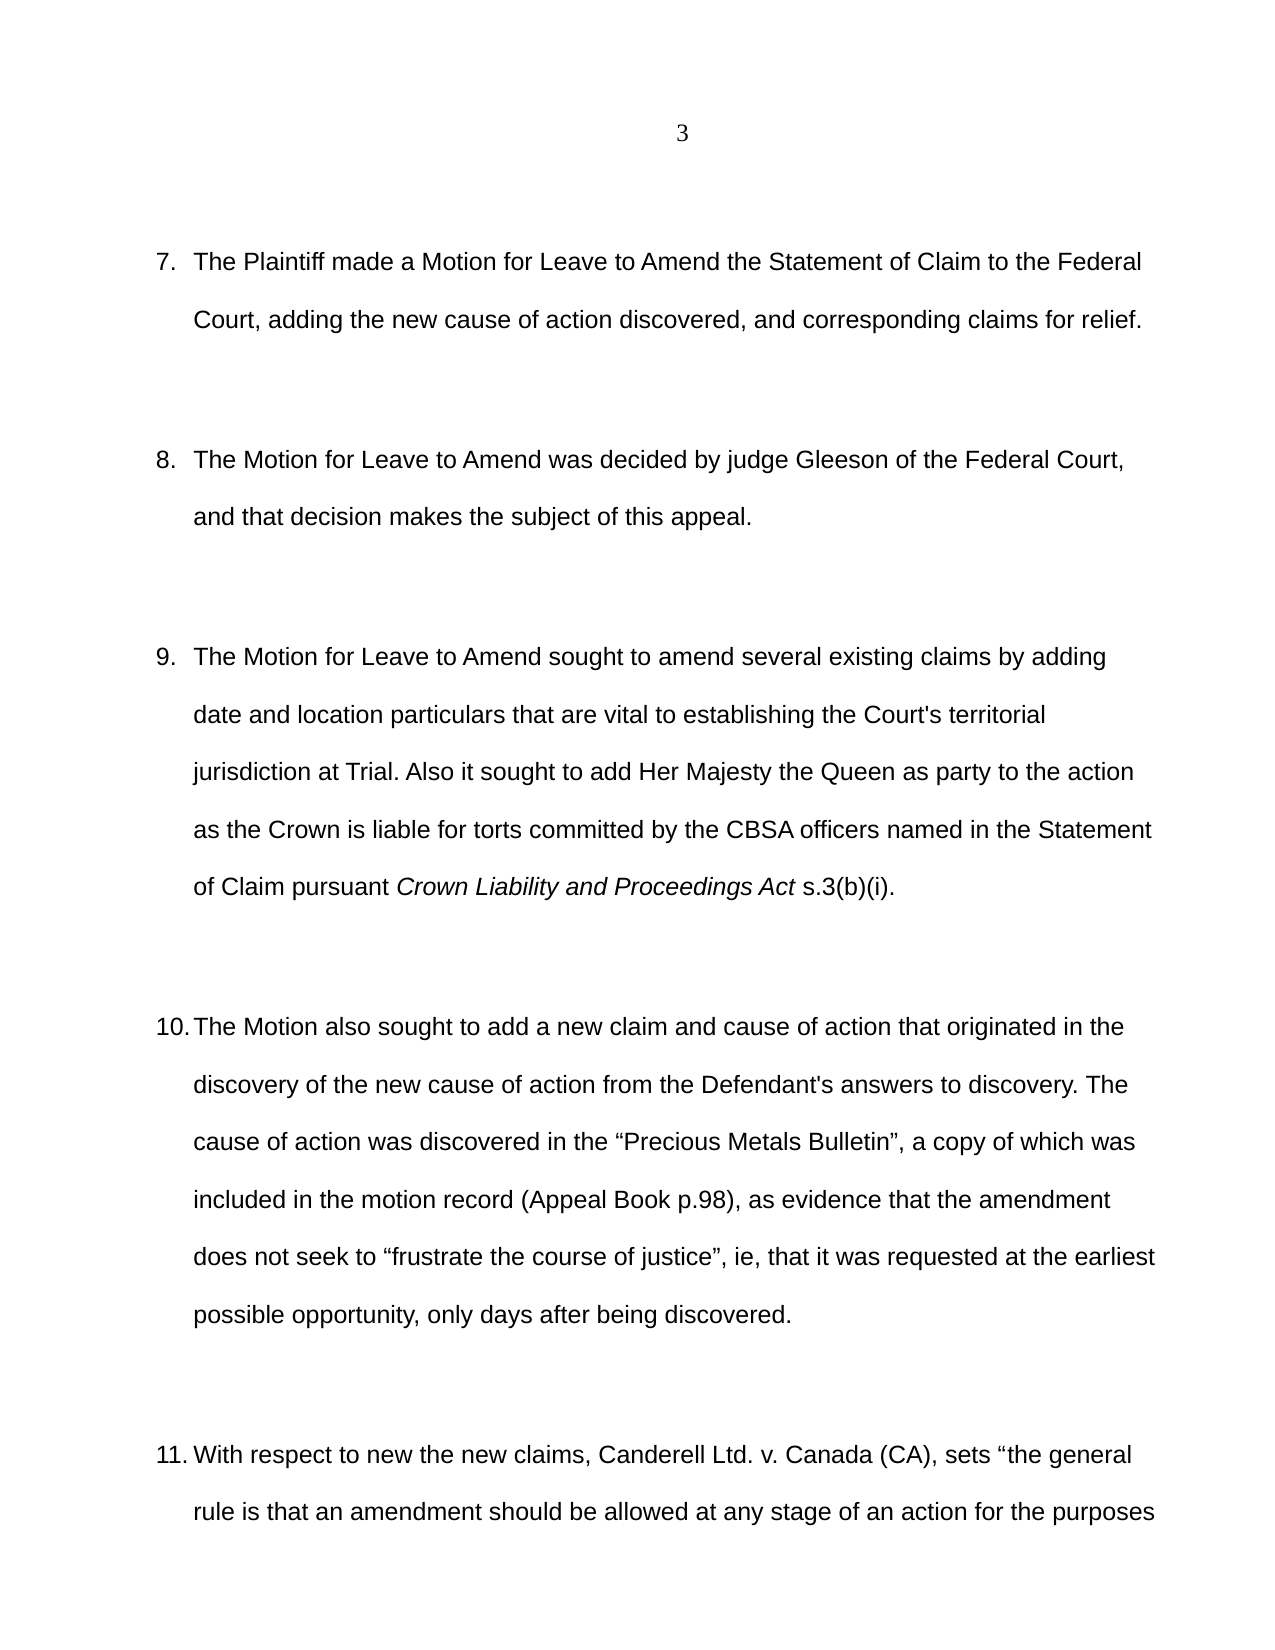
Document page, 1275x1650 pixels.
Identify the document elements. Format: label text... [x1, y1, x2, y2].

subtitle The Motion for Leave to Amend was decided by judge Gleeson of the Federal Court, and that decision makes the subject of this appeal. [156, 444, 1157, 531]
subtitle The Motion for Leave to Amend sought to amend several existing claims by adding date and location particulars that are vital to establishing the Court's territorial jurisdiction at Trial. Also it sought to add Her Majesty the Queen as party to the action as the Crown is liable for torts committed by the CBSA officers named in the Statement of Claim pursuant Crown Liability and Proceedings Act s.3(b)(i). [156, 642, 1157, 901]
subtitle The Plaintiff made a Motion for Leave to Amend the Statement of Claim to the Federal Court, adding the new cause of action discovered, and corresponding claims for relief. [156, 247, 1157, 333]
subtitle The Motion also sought to add a new claim and cause of action that originated in the discovery of the new cause of action from the Defendant's answers to discovery. The cause of action was discovered in the “Precious Metals Bulletin”, a copy of which was included in the motion record (Appeal Book p.98), as evidence that the amendment does not seek to “frustrate the course of justice”, ie, that it was requested at the earliest possible opportunity, only days after being discovered. [156, 1012, 1157, 1328]
subtitle With respect to new the new claims, Canderell Ltd. v. Canada (CA), sets “the general rule is that an amendment should be allowed at any stage of an action for the purposes [156, 1439, 1157, 1526]
